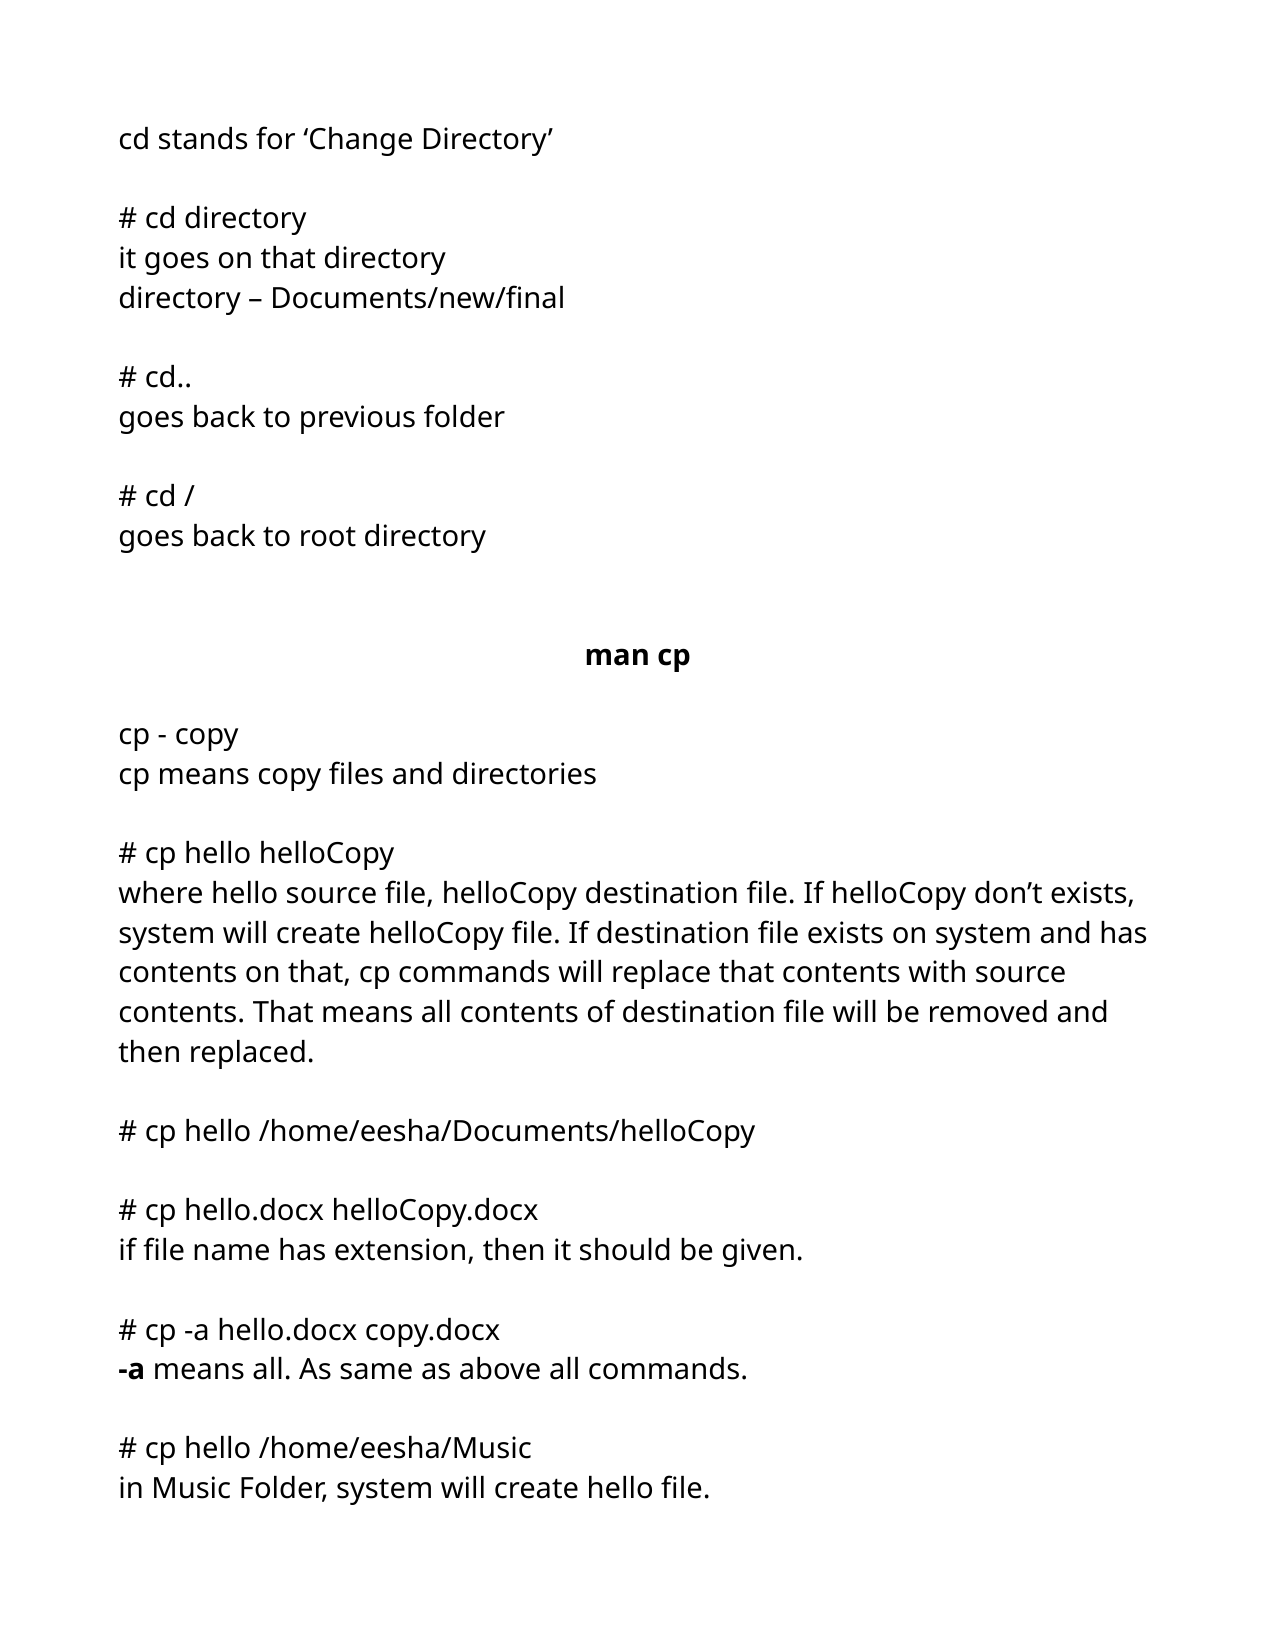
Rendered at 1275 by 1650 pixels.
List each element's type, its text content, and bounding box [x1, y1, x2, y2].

text -a means all. As same as above all commands. [118, 1348, 1157, 1388]
text # cp hello /home/eesha/Music [118, 1428, 1157, 1467]
text man cp [118, 634, 1157, 674]
text goes back to root directory [118, 515, 1157, 555]
text cp - copy [118, 713, 1157, 753]
text directory – Documents/new/final [118, 277, 1157, 317]
text it goes on that directory [118, 237, 1157, 277]
text # cp hello /home/eesha/Documents/helloCopy [118, 1110, 1157, 1150]
text # cp hello.docx helloCopy.docx [118, 1190, 1157, 1229]
text if file name has extension, then it should be given. [118, 1229, 1157, 1269]
text goes back to previous folder [118, 396, 1157, 436]
text # cd directory [118, 197, 1157, 237]
text # cd.. [118, 356, 1157, 396]
text cp means copy files and directories [118, 753, 1157, 793]
text # cp hello helloCopy [118, 832, 1157, 872]
text in Music Folder, system will create hello file. [118, 1467, 1157, 1507]
text # cp -a hello.docx copy.docx [118, 1309, 1157, 1348]
text # cd / [118, 475, 1157, 515]
text cd stands for ‘Change Directory’ [118, 118, 1157, 158]
text where hello source file, helloCopy destination file. If helloCopy don’t exists, system will create helloCopy file. If destination file exists on system and has contents on that, cp commands will replace that contents with source contents. That means all contents of destination file will be removed and then replaced. [118, 872, 1157, 1071]
